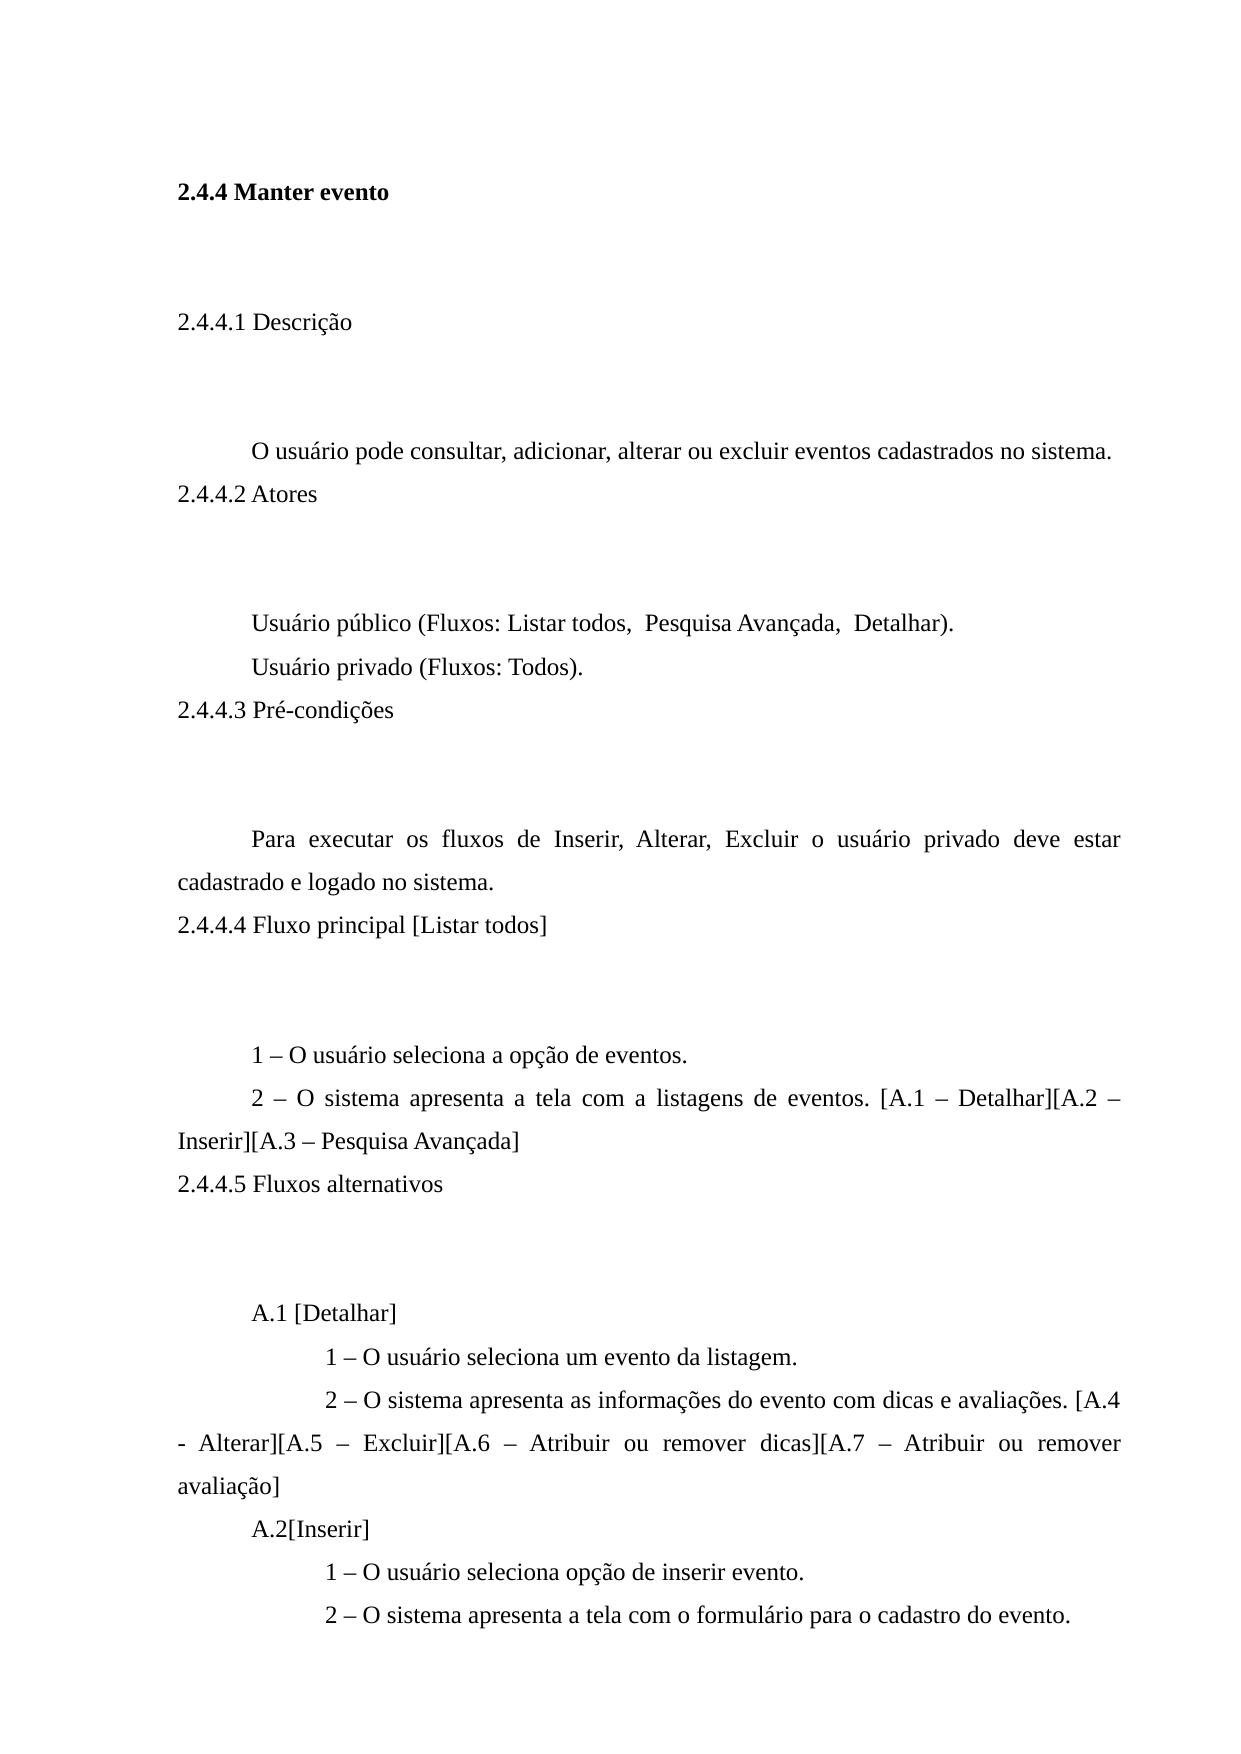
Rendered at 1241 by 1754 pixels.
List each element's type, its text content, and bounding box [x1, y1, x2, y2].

text 2 – O sistema apresenta a tela com o formulário para o cadastro do evento. [177, 1600, 1122, 1629]
subtitle Manter evento [177, 177, 1122, 206]
subtitle Pré-condições [177, 695, 1122, 723]
subtitle Fluxos alternativos [177, 1169, 1122, 1198]
text A.1 [Detalhar] [177, 1298, 1122, 1327]
subtitle Atores [177, 479, 1122, 508]
text Usuário privado (Fluxos: Todos). [177, 652, 1122, 680]
subtitle Fluxo principal [Listar todos] [177, 910, 1122, 939]
text Usuário público (Fluxos: Listar todos, Pesquisa Avançada, Detalhar). [177, 608, 1122, 637]
text A.2[Inserir] [177, 1514, 1122, 1543]
text 1 – O usuário seleciona um evento da listagem. [177, 1342, 1122, 1370]
subtitle Descrição [177, 307, 1122, 335]
text 1 – O usuário seleciona a opção de eventos. [177, 1040, 1122, 1068]
text 1 – O usuário seleciona opção de inserir evento. [177, 1557, 1122, 1586]
text Para executar os fluxos de Inserir, Alterar, Excluir o usuário privado deve estar cadastrado e logado no sistema. [177, 824, 1122, 896]
text 2 – O sistema apresenta a tela com a listagens de eventos. [A.1 – Detalhar][A.2 – Inserir][A.3 – Pesquisa Avançada] [177, 1083, 1122, 1155]
text 2 – O sistema apresenta as informações do evento com dicas e avaliações. [A.4 - Alterar][A.5 – Excluir][A.6 – Atribuir ou remover dicas][A.7 – Atribuir ou remover avaliação] [177, 1385, 1122, 1500]
text O usuário pode consultar, adicionar, alterar ou excluir eventos cadastrados no sistema. [177, 436, 1122, 465]
